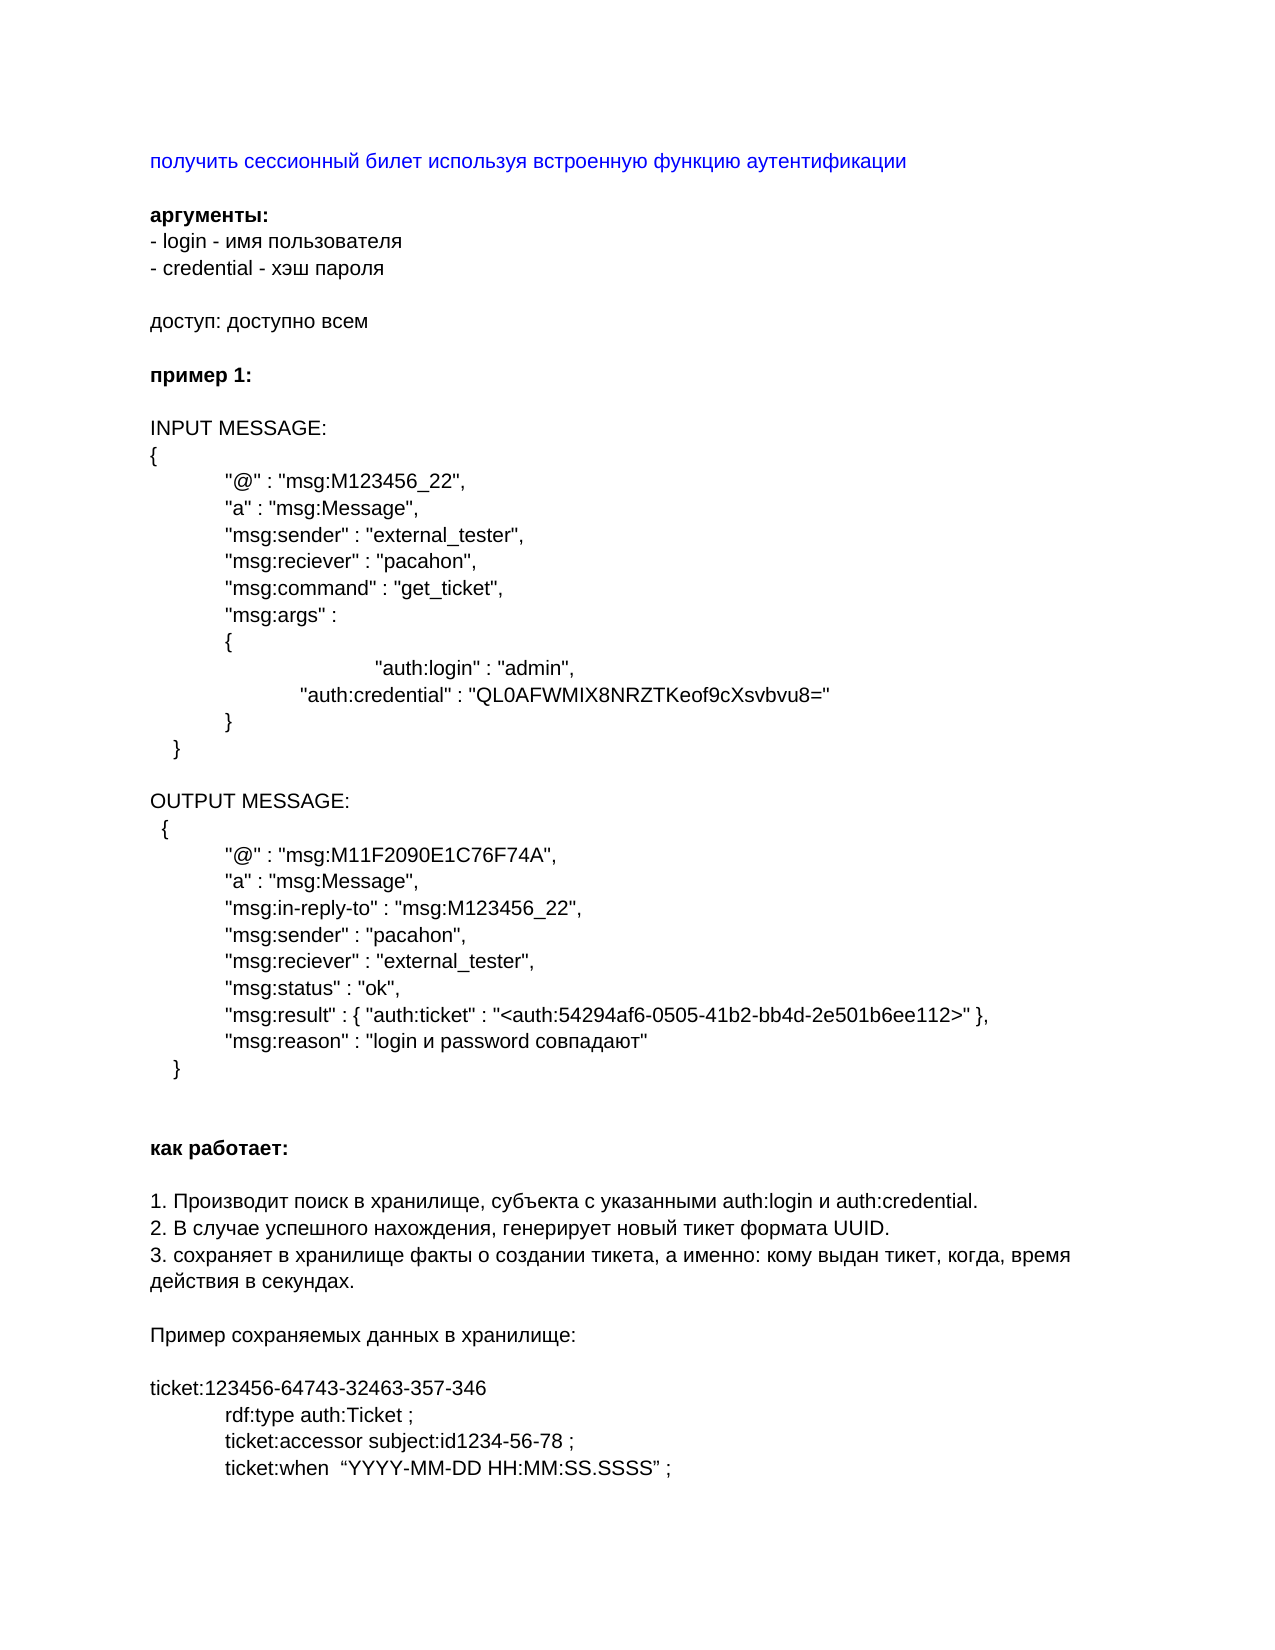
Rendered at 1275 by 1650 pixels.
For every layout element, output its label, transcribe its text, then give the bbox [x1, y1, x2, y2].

text ticket:when “YYYY-MM-DD HH:MM:SS.SSSS” ; [150, 1457, 1125, 1480]
text "msg:reciever" : "external_tester", [150, 950, 1125, 973]
text Пример сохраняемых данных в хранилище: [150, 1323, 1125, 1347]
text 3. сохраняет в хранилище факты о создании тикета, а именно: кому выдан тикет, когда, время действия в секундах. [150, 1243, 1125, 1293]
text "@" : "msg:M123456_22", [150, 470, 1125, 493]
text пример 1: [150, 363, 1125, 387]
text "msg:status" : "ok", [150, 977, 1125, 1000]
text как работает: [150, 1137, 1125, 1160]
text rdf:type auth:Ticket ; [150, 1403, 1125, 1427]
text "msg:args" : [150, 603, 1125, 627]
text "msg:in-reply-to" : "msg:M123456_22", [150, 897, 1125, 920]
text INPUT MESSAGE: [150, 417, 1125, 440]
text получить сессионный билет используя встроенную функцию аутентификации [150, 150, 1125, 173]
text "msg:reciever" : "pacahon", [150, 550, 1125, 573]
text "msg:sender" : "external_tester", [150, 523, 1125, 547]
text - credential - хэш пароля [150, 257, 1125, 280]
text "msg:result" : { "auth:ticket" : "<auth:54294af6-0505-41b2-bb4d-2e501b6ee112>" }, [150, 1003, 1125, 1027]
text { [150, 443, 1125, 467]
text OUTPUT MESSAGE: [150, 790, 1125, 813]
text "a" : "msg:Message", [150, 497, 1125, 520]
text "auth:login" : "admin", [150, 657, 1125, 680]
text 2. В случае успешного нахождения, генерирует новый тикет формата UUID. [150, 1217, 1125, 1240]
text "auth:credential" : "QL0AFWMIX8NRZTKeof9cXsvbvu8=" [150, 683, 1125, 707]
text аргументы: [150, 203, 1125, 227]
text ticket:123456-64743-32463-357-346 [150, 1377, 1125, 1400]
text } [150, 1057, 1125, 1080]
text "a" : "msg:Message", [150, 870, 1125, 893]
text "msg:command" : "get_ticket", [150, 577, 1125, 600]
text { [150, 817, 1125, 840]
text "@" : "msg:M11F2090E1C76F74A", [150, 843, 1125, 867]
text доступ: доступно всем [150, 310, 1125, 333]
text { [150, 630, 1125, 653]
text } [150, 710, 1125, 733]
text "msg:reason" : "login и password совпадают" [150, 1030, 1125, 1053]
text 1. Производит поиск в хранилище, субъекта с указанными auth:login и auth:credential. [150, 1190, 1125, 1213]
text } [150, 737, 1125, 760]
text - login - имя пользователя [150, 230, 1125, 253]
text "msg:sender" : "pacahon", [150, 923, 1125, 947]
text ticket:accessor subject:id1234-56-78 ; [150, 1430, 1125, 1453]
